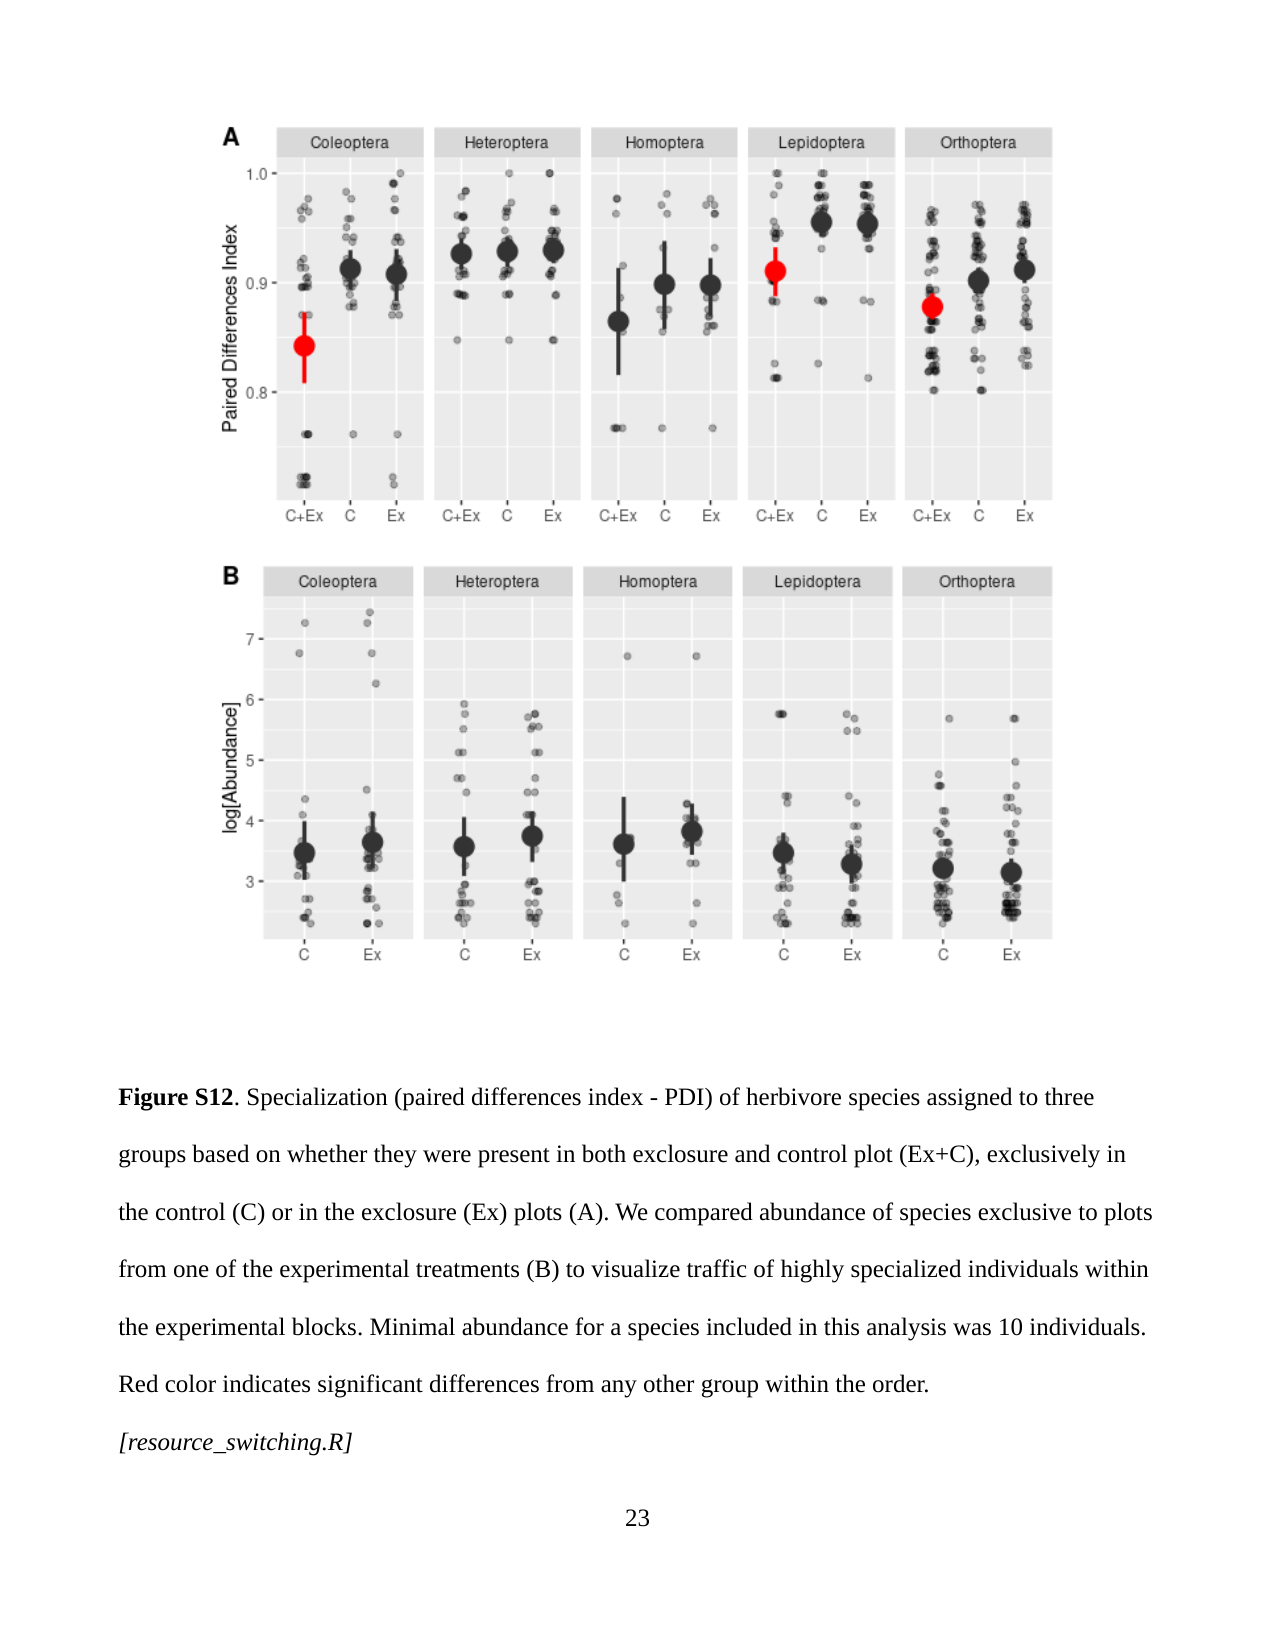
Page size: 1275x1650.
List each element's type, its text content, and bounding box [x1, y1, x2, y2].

text Figure S12. Specialization (paired differences index - PDI) of herbivore species assigned to three groups based on whether they were present in both exclosure and control plot (Ex+C), exclusively in the control (C) or in the exclosure (Ex) plots (A). We compared abundance of species exclusive to plots from one of the experimental treatments (B) to visualize traffic of highly specialized individuals within the experimental blocks. Minimal abundance for a species included in this analysis was 10 individuals. Red color indicates significant differences from any other group within the order. [resource_switching.R] [118, 1082, 1157, 1456]
picture [213, 118, 1062, 996]
